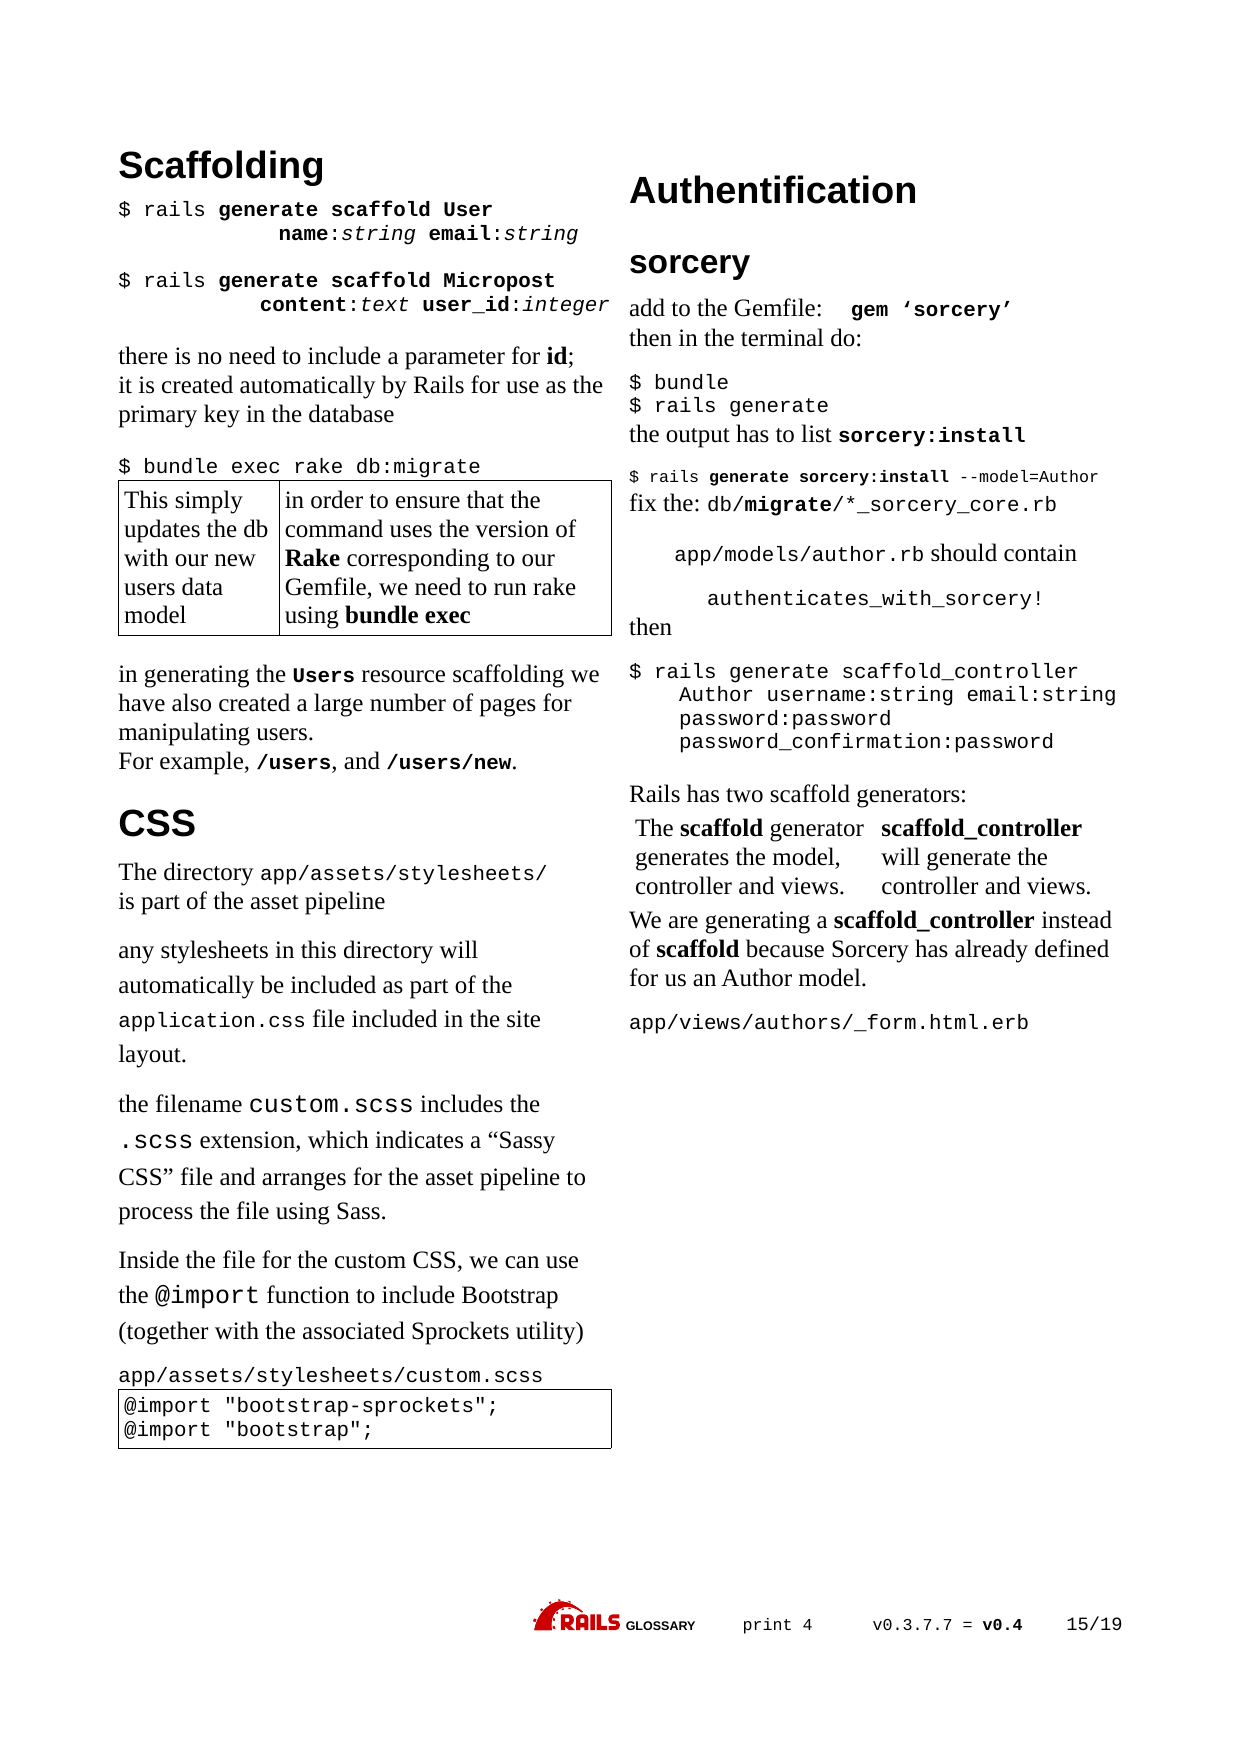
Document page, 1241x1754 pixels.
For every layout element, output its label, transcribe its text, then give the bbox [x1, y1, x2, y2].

subtitle CSS [118, 801, 611, 844]
text for us an Author model. [629, 963, 1122, 992]
text fix the: db/migrate/*_sorcery_core.rb [629, 488, 1122, 517]
text password_confirmation:password [629, 732, 1122, 755]
table_header in order to ensure that the command uses the version of Rake corresponding to our Gemfile, we need to run rake using bundle exec [280, 481, 611, 635]
text the filename custom.scss includes the .scss extension, which indicates a “Sassy CSS” file and arranges for the asset pipeline to process the file using Sass. [118, 1089, 611, 1225]
text app/assets/stylesheets/custom.scss [118, 1365, 611, 1389]
text then [629, 612, 1122, 640]
subtitle Scaffolding [118, 143, 611, 187]
text content:text user_id:integer [118, 294, 611, 317]
text $ rails generate scaffold Micropost [118, 270, 611, 294]
table_header @import "bootstrap-sprockets"; @import "bootstrap"; [119, 1390, 611, 1448]
table_header scaffold_controller will generate the controller and views. [875, 808, 1122, 905]
subtitle sorcery [629, 242, 1122, 281]
text there is no need to include a parameter for id; [118, 341, 611, 370]
text app/views/authors/_form.html.erb [629, 1012, 1122, 1036]
subtitle Authentification [629, 168, 1122, 212]
text $ bundle exec rake db:migrate [118, 456, 611, 480]
text the output has to list sorcery:install [629, 419, 1122, 449]
text it is created automatically by Rails for use as the [118, 370, 611, 399]
text in generating the Users resource scaffolding we have also created a large number of pages for manipulating users. [118, 659, 611, 746]
table_header This simply updates the db with our new users data model [119, 481, 279, 635]
text $ bundle [629, 372, 1122, 395]
text Author username:string email:string [629, 684, 1122, 708]
text The directory app/assets/stylesheets/ [118, 857, 611, 886]
text $ rails generate [629, 395, 1122, 419]
text is part of the asset pipeline [118, 886, 611, 915]
text any stylesheets in this directory will automatically be included as part of the application.css file included in the site layout. [118, 935, 611, 1068]
text Inside the file for the custom CSS, we can use the @import function to include Bootstrap (together with the associated Sprockets utility) [118, 1245, 611, 1345]
text password:password [629, 708, 1122, 732]
text authenticates_with_sorcery! [629, 588, 1122, 612]
text app/models/author.rb should contain [629, 538, 1122, 567]
text $ rails generate sorcery:install --model=Author [629, 469, 1122, 488]
text name:string email:string [118, 223, 611, 247]
text We are generating a scaffold_controller instead of scaffold because Sorcery has already defined [629, 905, 1122, 963]
text then in the terminal do: [629, 323, 1122, 351]
text $ rails generate scaffold User [118, 199, 611, 223]
text $ rails generate scaffold_controller [629, 661, 1122, 684]
text Rails has two scaffold generators: [629, 779, 1122, 808]
text For example, /users, and /users/new. [118, 746, 611, 776]
text primary key in the database [118, 399, 611, 427]
table_header The scaffold generator generates the model, controller and views. [629, 808, 875, 905]
text add to the Gemfile: gem ‘sorcery’ [629, 293, 1122, 323]
